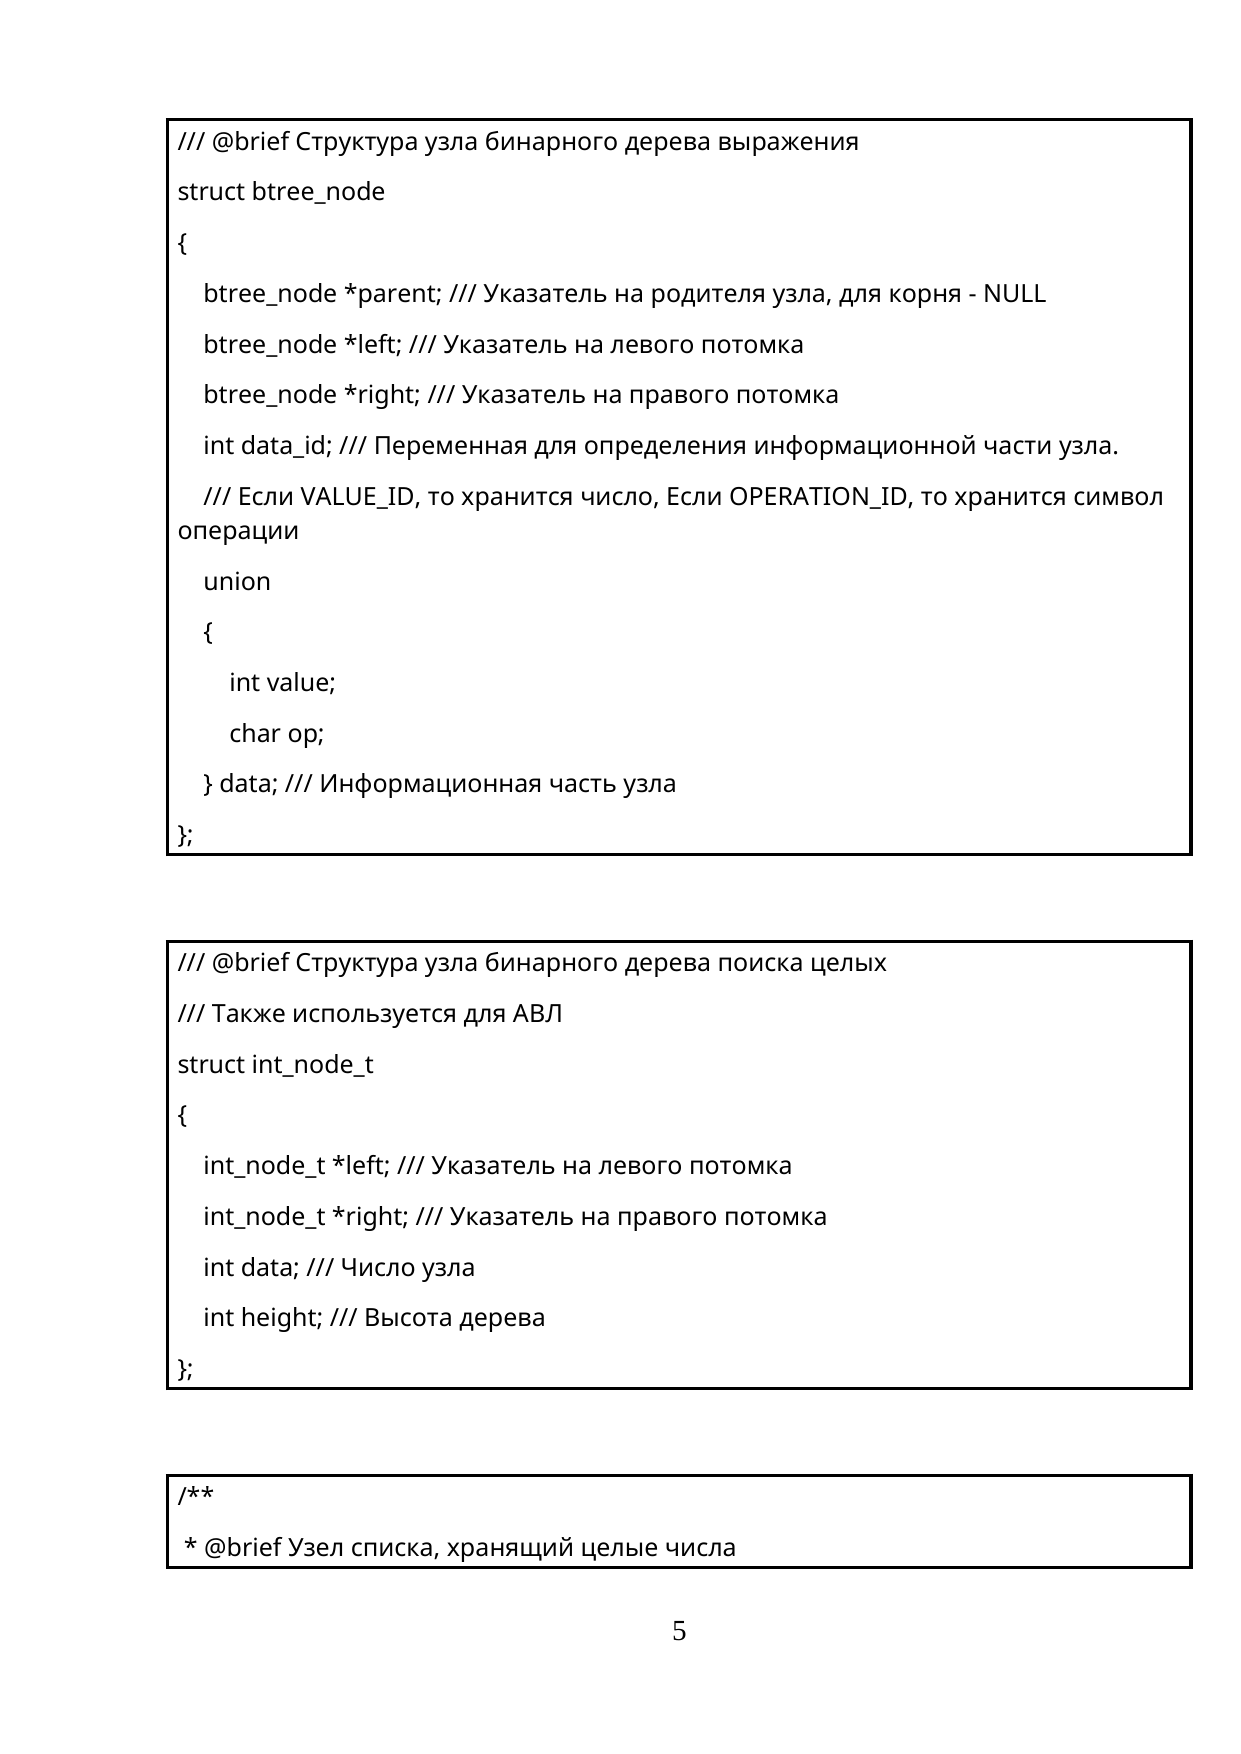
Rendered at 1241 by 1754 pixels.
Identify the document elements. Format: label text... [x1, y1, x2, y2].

text { [169, 219, 1189, 259]
text union [169, 558, 1189, 597]
text btree_node *parent; /// Указатель на родителя узла, для корня - NULL [169, 270, 1189, 309]
text int data; /// Число узла [169, 1244, 1189, 1283]
text struct btree_node [169, 169, 1189, 208]
text /** [169, 1477, 1189, 1513]
text { [169, 609, 1189, 648]
text /// @brief Структура узла бинарного дерева поиска целых [169, 943, 1189, 979]
text btree_node *right; /// Указатель на правого потомка [169, 372, 1189, 411]
text /// Если VALUE_ID, то хранится число, Если OPERATION_ID, то хранится символ операции [169, 473, 1189, 547]
text int_node_t *left; /// Указатель на левого потомка [169, 1143, 1189, 1182]
text btree_node *left; /// Указатель на левого потомка [169, 321, 1189, 360]
text int data_id; /// Переменная для определения информационной части узла. [169, 422, 1189, 462]
text int value; [169, 659, 1189, 699]
text /// Также используется для АВЛ [169, 991, 1189, 1030]
text char op; [169, 710, 1189, 749]
text /// @brief Структура узла бинарного дерева выражения [169, 121, 1189, 157]
text struct int_node_t [169, 1041, 1189, 1081]
text { [169, 1092, 1189, 1131]
text int_node_t *right; /// Указатель на правого потомка [169, 1193, 1189, 1233]
text }; [169, 812, 1189, 853]
text }; [169, 1346, 1189, 1387]
text int height; /// Высота дерева [169, 1295, 1189, 1334]
text } data; /// Информационная часть узла [169, 761, 1189, 800]
text * @brief Узел списка, хранящий целые числа [169, 1524, 1189, 1566]
